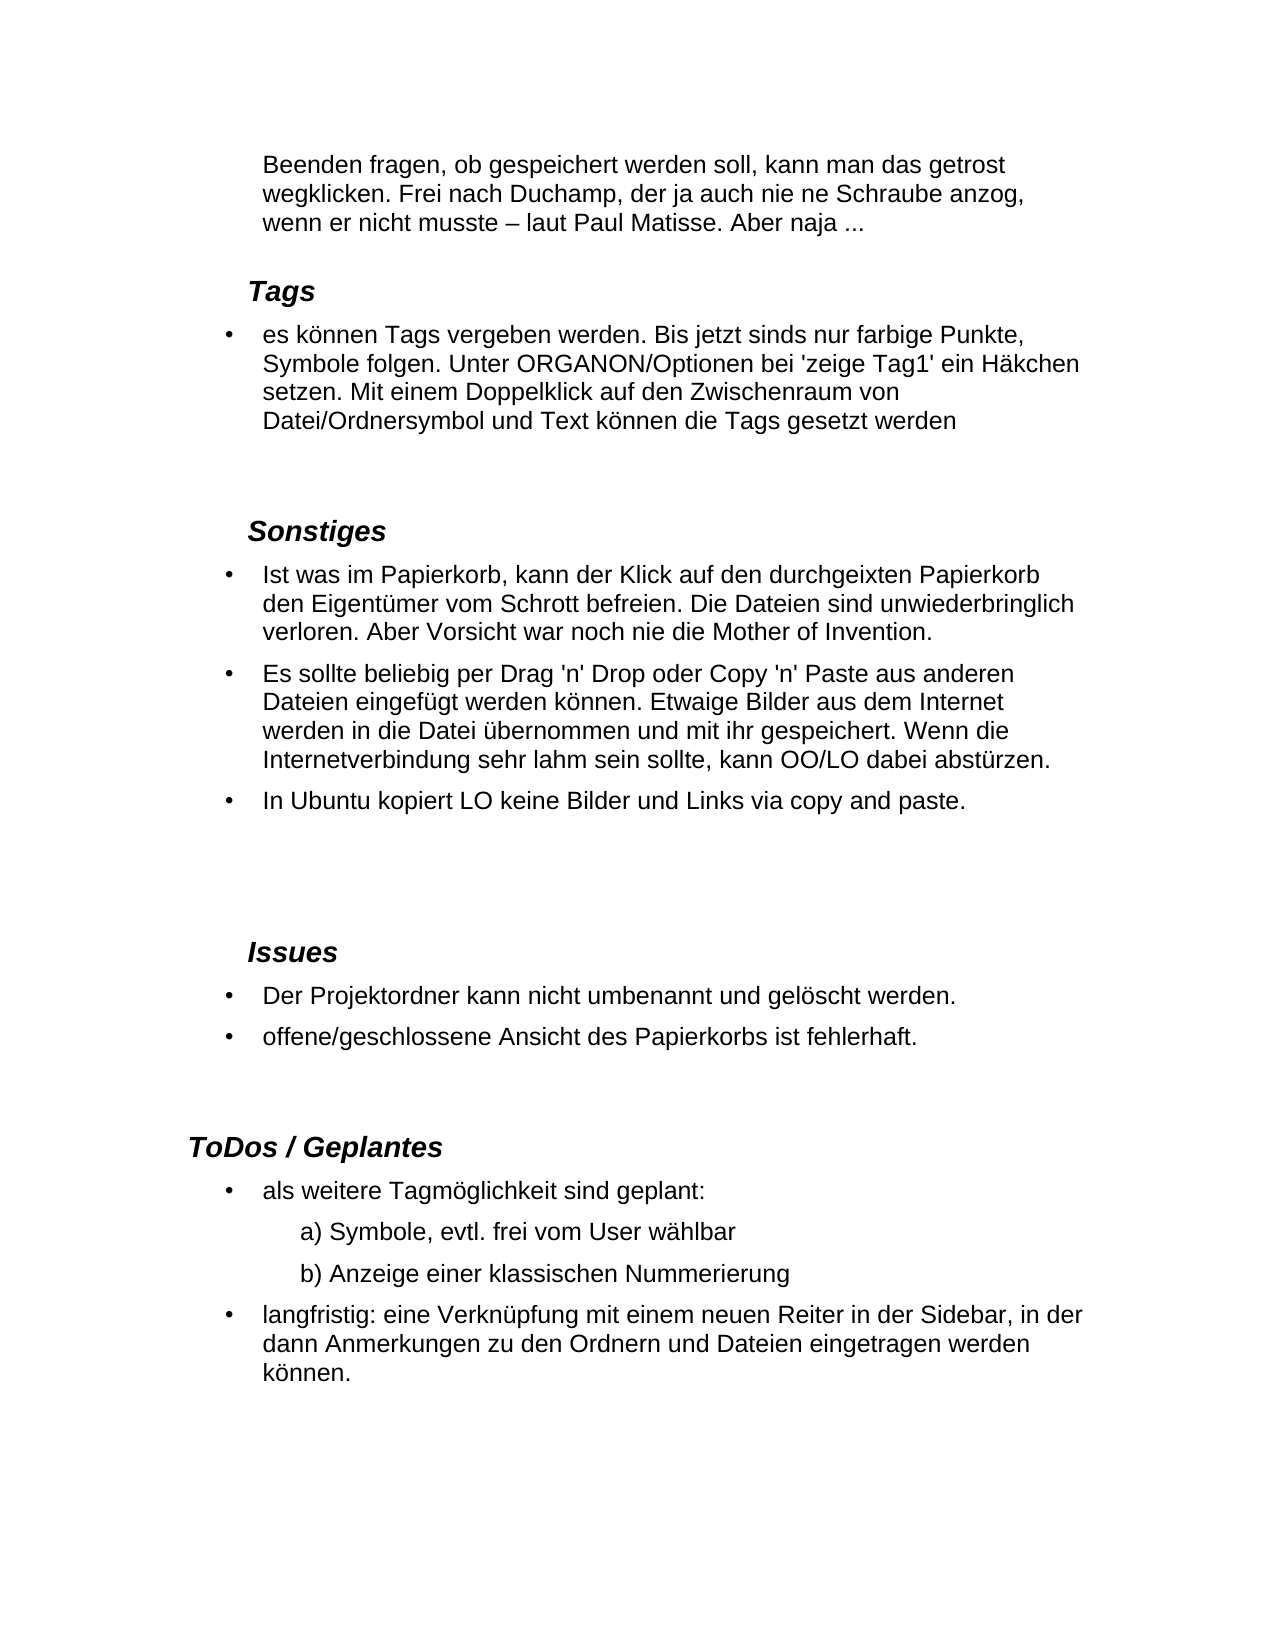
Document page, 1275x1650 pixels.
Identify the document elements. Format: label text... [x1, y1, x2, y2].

list Es sollte beliebig per Drag 'n' Drop oder Copy 'n' Paste aus anderen Dateien eingefügt werden können. Etwaige Bilder aus dem Internet werden in die Datei übernommen und mit ihr gespeichert. Wenn die Internetverbindung sehr lahm sein sollte, kann OO/LO dabei abstürzen. [225, 658, 1087, 774]
list langfristig: eine Verknüpfung mit einem neuen Reiter in der Sidebar, in der dann Anmerkungen zu den Ordnern und Dateien eingetragen werden können. [225, 1300, 1087, 1386]
list a) Symbole, evtl. frei vom User wählbar [262, 1217, 1087, 1246]
list Ist was im Papierkorb, kann der Klick auf den durchgeixten Papierkorb den Eigentümer vom Schrott befreien. Die Dateien sind unwiederbringlich verloren. Aber Vorsicht war noch nie die Mother of Invention. [225, 560, 1087, 646]
text Issues [187, 935, 1087, 968]
list als weitere Tagmöglichkeit sind geplant: [225, 1176, 1087, 1205]
list es können Tags vergeben werden. Bis jetzt sinds nur farbige Punkte, Symbole folgen. Unter ORGANON/Optionen bei 'zeige Tag1' ein Häkchen setzen. Mit einem Doppelklick auf den Zwischenraum von Datei/Ordnersymbol und Text können die Tags gesetzt werden [225, 320, 1087, 435]
text Sonstiges [187, 514, 1087, 547]
list b) Anzeige einer klassischen Nummerierung [262, 1259, 1087, 1287]
list Der Projektordner kann nicht umbenannt und gelöscht werden. [225, 981, 1087, 1010]
list In Ubuntu kopiert LO keine Bilder und Links via copy and paste. [225, 786, 1087, 815]
list Beenden fragen, ob gespeichert werden soll, kann man das getrost wegklicken. Frei nach Duchamp, der ja auch nie ne Schraube anzog, wenn er nicht musste – laut Paul Matisse. Aber naja ... [225, 150, 1087, 236]
subtitle ToDos / Geplantes [187, 1130, 1087, 1163]
list offene/geschlossene Ansicht des Papierkorbs ist fehlerhaft. [225, 1022, 1087, 1051]
text Tags [187, 274, 1087, 307]
